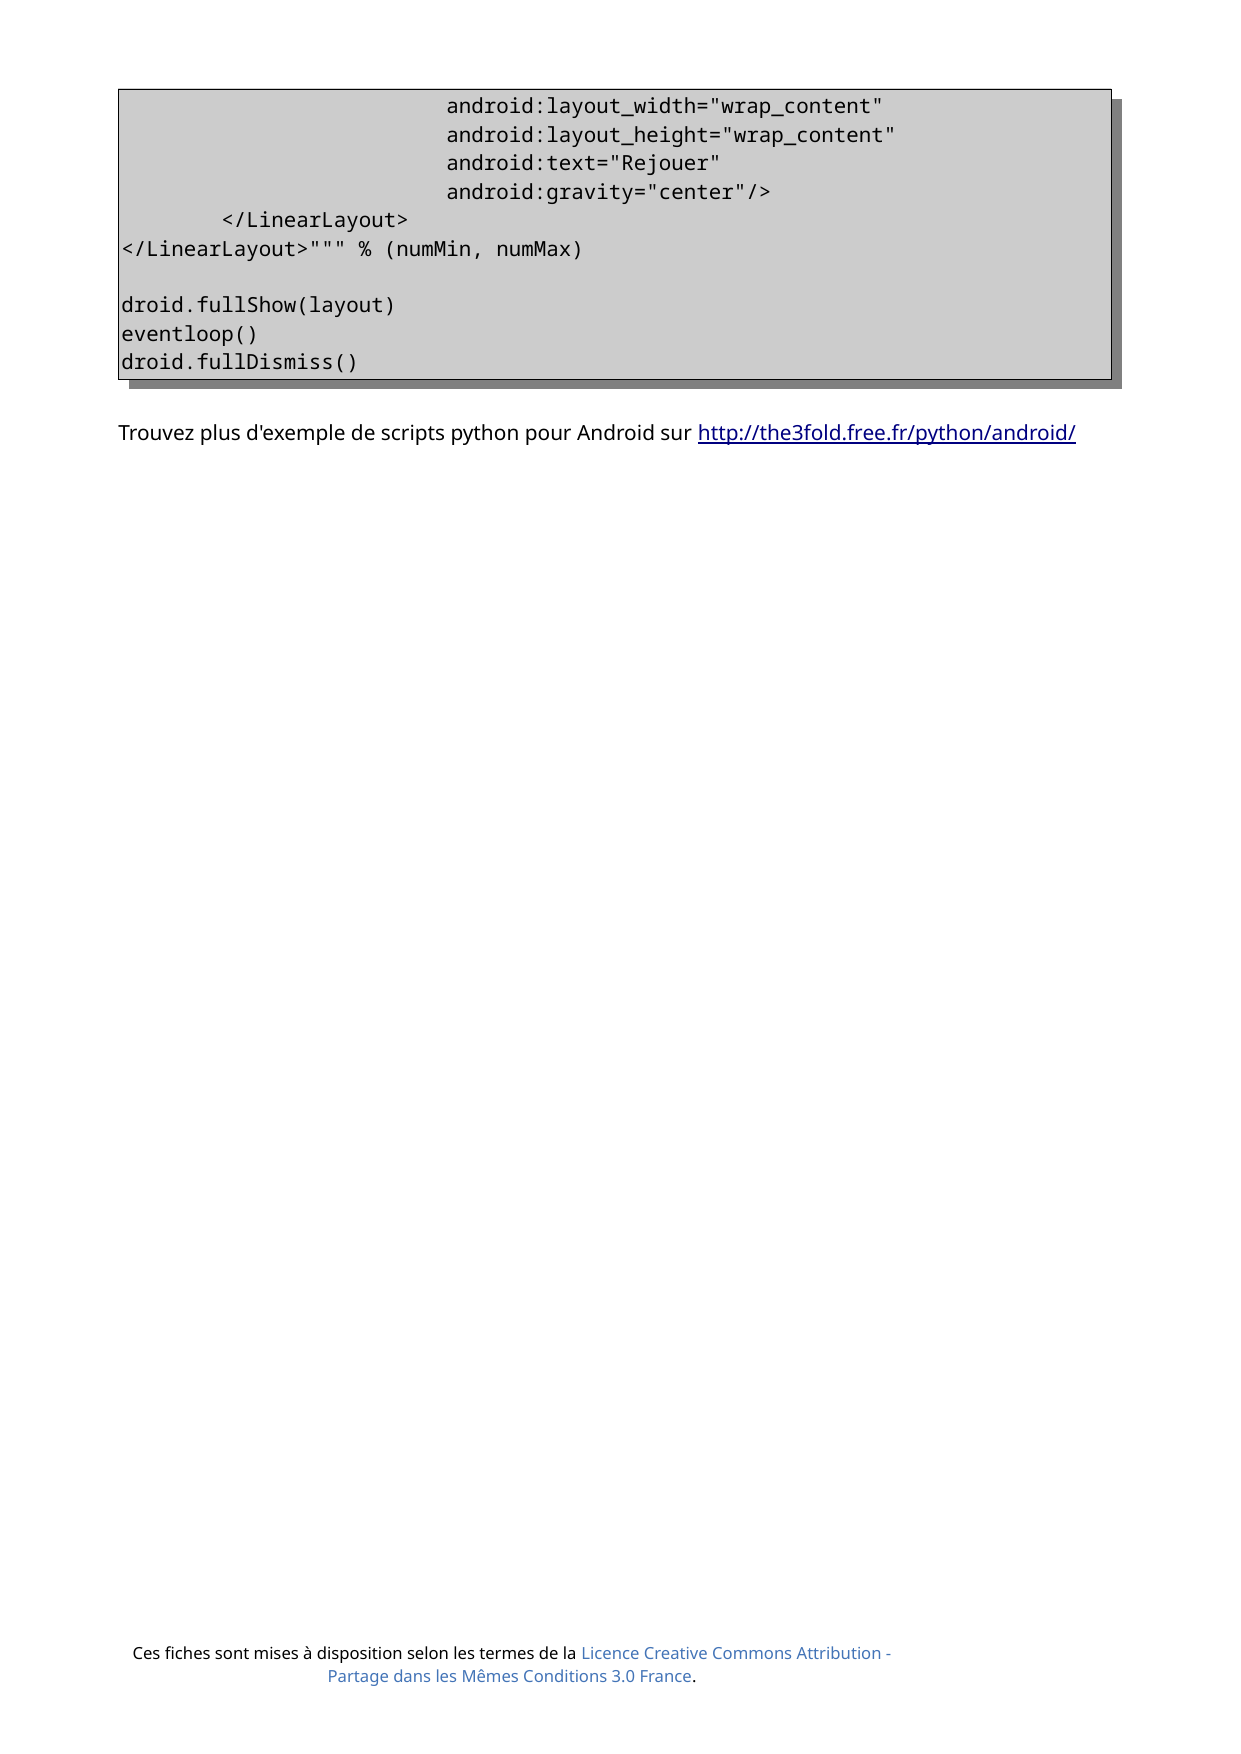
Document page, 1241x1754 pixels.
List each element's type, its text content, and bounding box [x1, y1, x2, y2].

text Trouvez plus d'exemple de scripts python pour Android sur http://the3fold.free.fr/python/android/ [118, 418, 1122, 446]
text android:gravity="center"/> [119, 174, 1111, 202]
text droid.fullShow(layout) [119, 288, 1111, 316]
text droid.fullDismiss() [119, 344, 1111, 379]
text </LinearLayout>""" % (numMin, numMax) [119, 231, 1111, 259]
text eventloop() [119, 316, 1111, 344]
text </LinearLayout> [119, 202, 1111, 231]
text android:text="Rejouer" [119, 145, 1111, 174]
text android:layout_width="wrap_content" [119, 90, 1111, 117]
text android:layout_height="wrap_content" [119, 117, 1111, 145]
